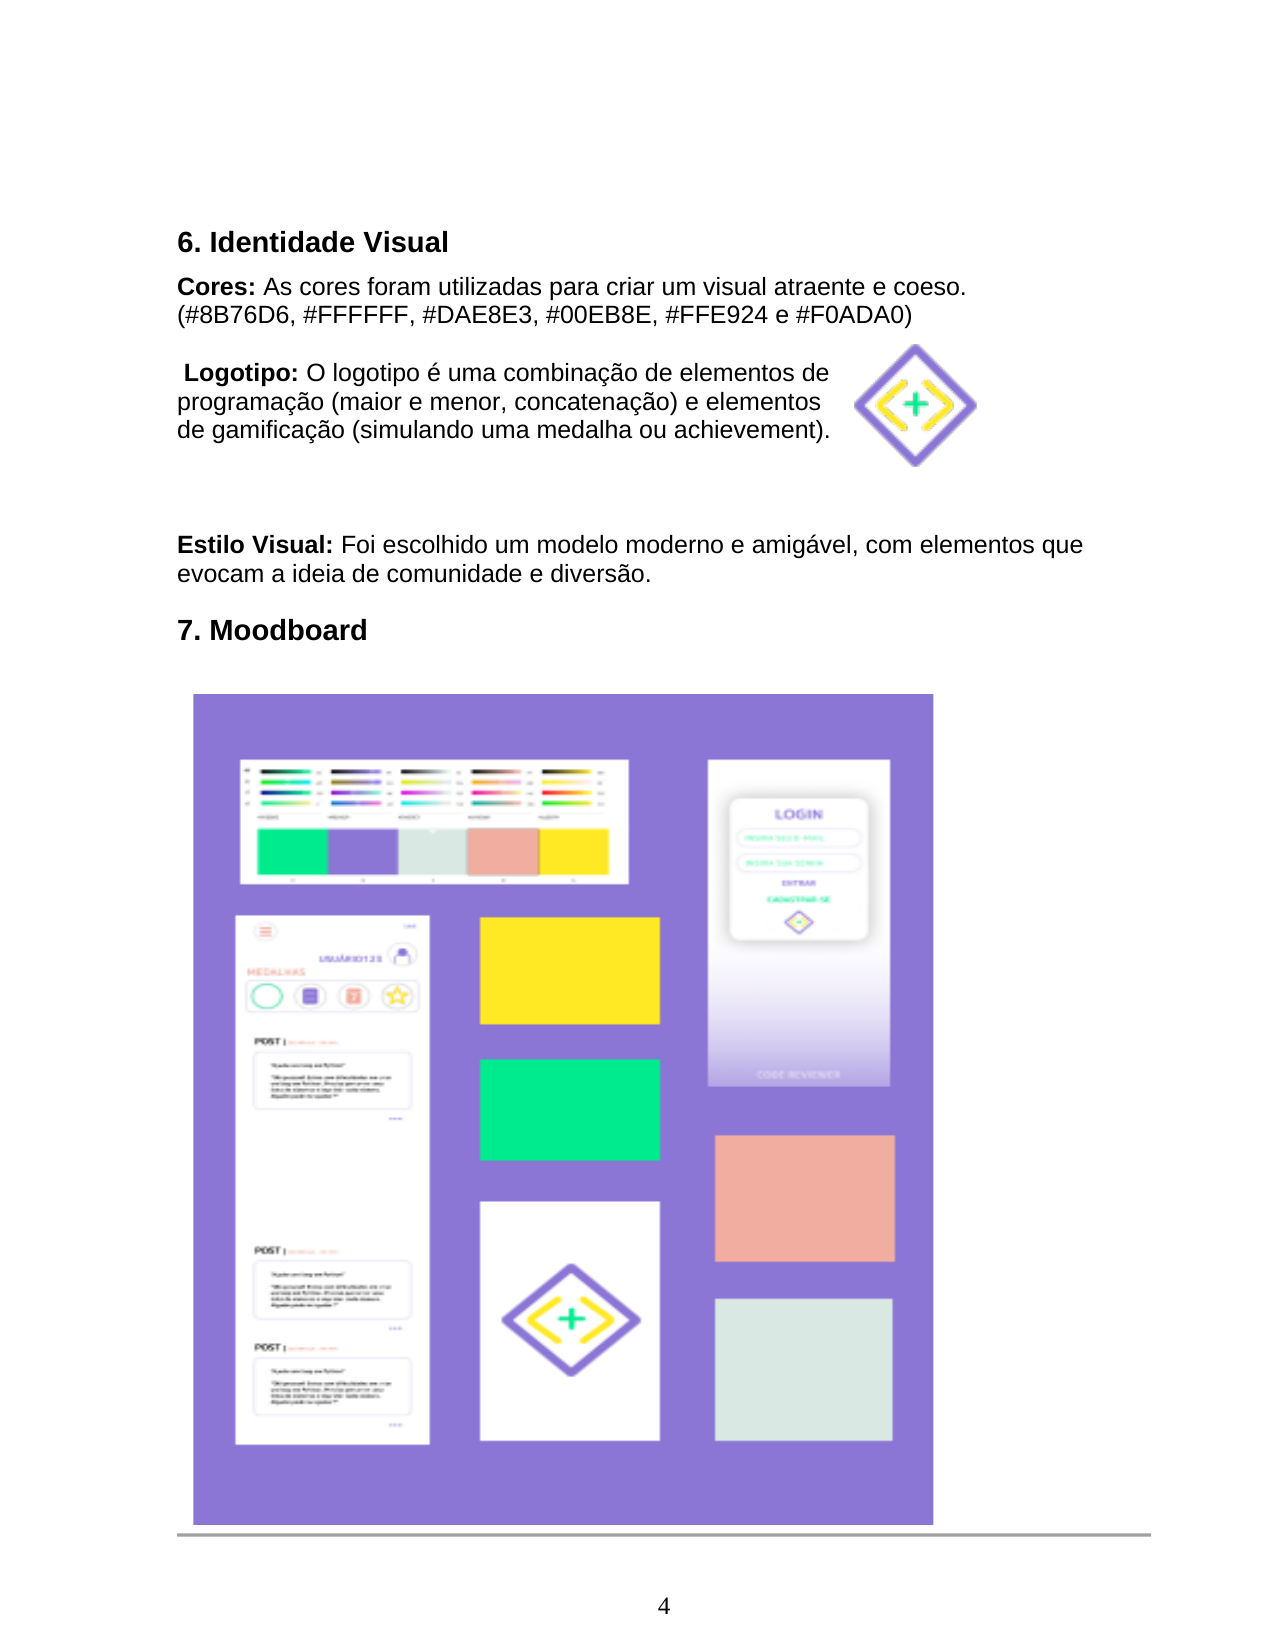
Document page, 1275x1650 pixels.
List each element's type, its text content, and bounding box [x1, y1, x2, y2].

text [979, 358, 1151, 444]
text (#8B76D6, #FFFFFF, #DAE8E3, #00EB8E, #FFE924 e #F0ADA0) [177, 300, 1151, 329]
picture [853, 343, 979, 469]
subtitle 7. Moodboard [177, 613, 1151, 646]
text Estilo Visual: Foi escolhido um modelo moderno e amigável, com elementos que evocam a ideia de comunidade e diversão. [177, 530, 1151, 588]
subtitle 6. Identidade Visual [177, 226, 1151, 259]
text Cores: As cores foram utilizadas para criar um visual atraente e coeso. [177, 272, 1151, 300]
picture [193, 694, 934, 1525]
text Logotipo: O logotipo é uma combinação de elementos de programação (maior e menor, concatenação) e elementos de gamificação (simulando uma medalha ou achievement). [177, 358, 853, 444]
